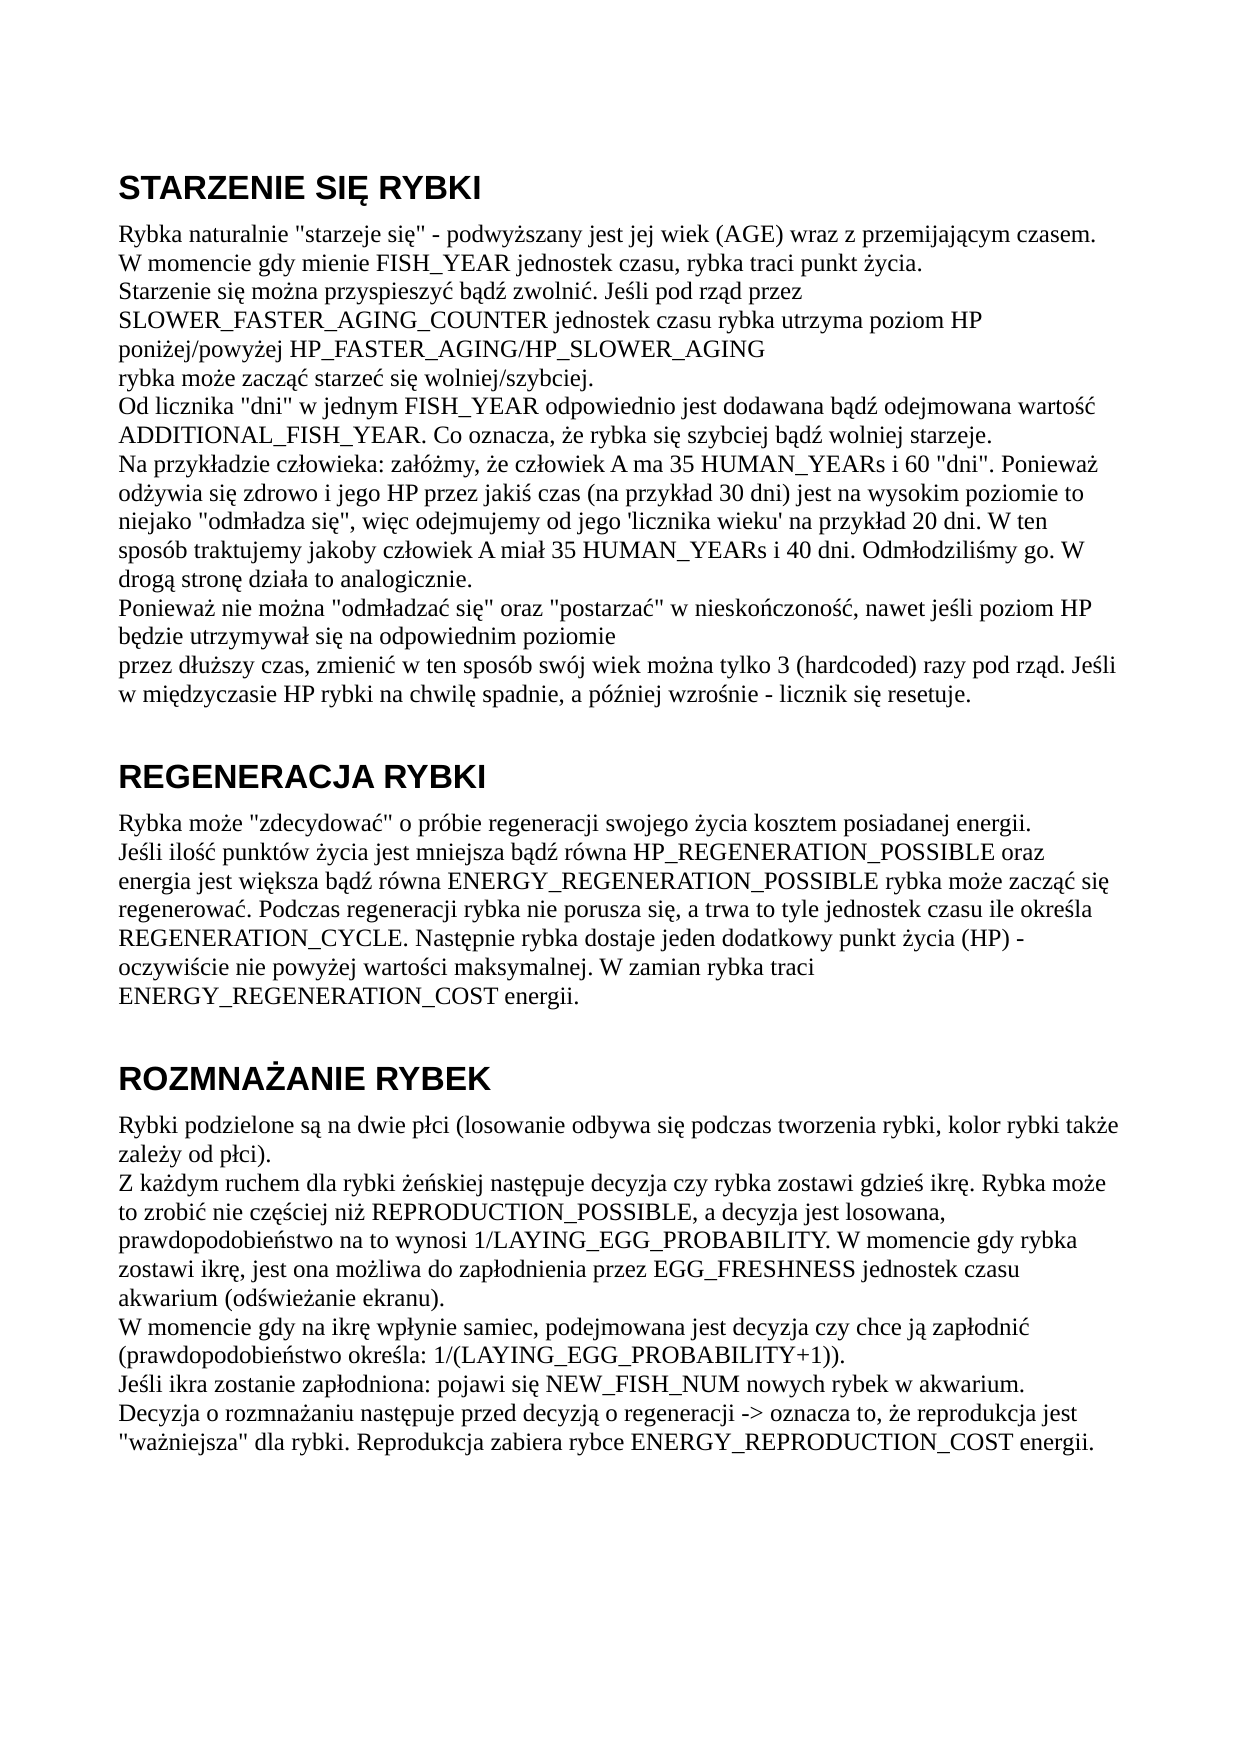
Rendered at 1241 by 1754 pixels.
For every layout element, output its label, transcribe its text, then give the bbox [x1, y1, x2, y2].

subtitle ROZMNAŻANIE RYBEK [118, 1059, 1122, 1098]
text Jeśli ikra zostanie zapłodniona: pojawi się NEW_FISH_NUM nowych rybek w akwarium. [118, 1369, 1122, 1398]
text Z każdym ruchem dla rybki żeńskiej następuje decyzja czy rybka zostawi gdzieś ikrę. Rybka może to zrobić nie częściej niż REPRODUCTION_POSSIBLE, a decyzja jest losowana, prawdopodobieństwo na to wynosi 1/LAYING_EGG_PROBABILITY. W momencie gdy rybka zostawi ikrę, jest ona możliwa do zapłodnienia przez EGG_FRESHNESS jednostek czasu akwarium (odświeżanie ekranu). [118, 1168, 1122, 1312]
subtitle REGENERACJA RYBKI [118, 757, 1122, 796]
text niejako "odmładza się", więc odejmujemy od jego 'licznika wieku' na przykład 20 dni. W ten sposób traktujemy jakoby człowiek A miał 35 HUMAN_YEARs i 40 dni. Odmłodziliśmy go. W drogą stronę działa to analogicznie. [118, 506, 1122, 593]
text Starzenie się można przyspieszyć bądź zwolnić. Jeśli pod rząd przez SLOWER_FASTER_AGING_COUNTER jednostek czasu rybka utrzyma poziom HP poniżej/powyżej HP_FASTER_AGING/HP_SLOWER_AGING [118, 276, 1122, 363]
text Rybka może "zdecydować" o próbie regeneracji swojego życia kosztem posiadanej energii. [118, 808, 1122, 837]
text W momencie gdy mienie FISH_YEAR jednostek czasu, rybka traci punkt życia. [118, 248, 1122, 276]
text W momencie gdy na ikrę wpłynie samiec, podejmowana jest decyzja czy chce ją zapłodnić (prawdopodobieństwo określa: 1/(LAYING_EGG_PROBABILITY+1)). [118, 1312, 1122, 1369]
text Rybka naturalnie "starzeje się" - podwyższany jest jej wiek (AGE) wraz z przemijającym czasem. [118, 219, 1122, 248]
text energia jest większa bądź równa ENERGY_REGENERATION_POSSIBLE rybka może zacząć się regenerować. Podczas regeneracji rybka nie porusza się, a trwa to tyle jednostek czasu ile określa REGENERATION_CYCLE. Następnie rybka dostaje jeden dodatkowy punkt życia (HP) - oczywiście nie powyżej wartości maksymalnej. W zamian rybka traci ENERGY_REGENERATION_COST energii. [118, 866, 1122, 1009]
text Od licznika "dni" w jednym FISH_YEAR odpowiednio jest dodawana bądź odejmowana wartość ADDITIONAL_FISH_YEAR. Co oznacza, że rybka się szybciej bądź wolniej starzeje. [118, 391, 1122, 449]
text rybka może zacząć starzeć się wolniej/szybciej. [118, 363, 1122, 391]
text Jeśli ilość punktów życia jest mniejsza bądź równa HP_REGENERATION_POSSIBLE oraz [118, 837, 1122, 866]
text Decyzja o rozmnażaniu następuje przed decyzją o regeneracji -> oznacza to, że reprodukcja jest "ważniejsza" dla rybki. Reprodukcja zabiera rybce ENERGY_REPRODUCTION_COST energii. [118, 1398, 1122, 1455]
text Na przykładzie człowieka: załóżmy, że człowiek A ma 35 HUMAN_YEARs i 60 "dni". Ponieważ odżywia się zdrowo i jego HP przez jakiś czas (na przykład 30 dni) jest na wysokim poziomie to [118, 449, 1122, 506]
text Rybki podzielone są na dwie płci (losowanie odbywa się podczas tworzenia rybki, kolor rybki także zależy od płci). [118, 1110, 1122, 1168]
text Ponieważ nie można "odmładzać się" oraz "postarzać" w nieskończoność, nawet jeśli poziom HP będzie utrzymywał się na odpowiednim poziomie [118, 593, 1122, 650]
subtitle STARZENIE SIĘ RYBKI [118, 168, 1122, 206]
text przez dłuższy czas, zmienić w ten sposób swój wiek można tylko 3 (hardcoded) razy pod rząd. Jeśli w międzyczasie HP rybki na chwilę spadnie, a później wzrośnie - licznik się resetuje. [118, 650, 1122, 708]
